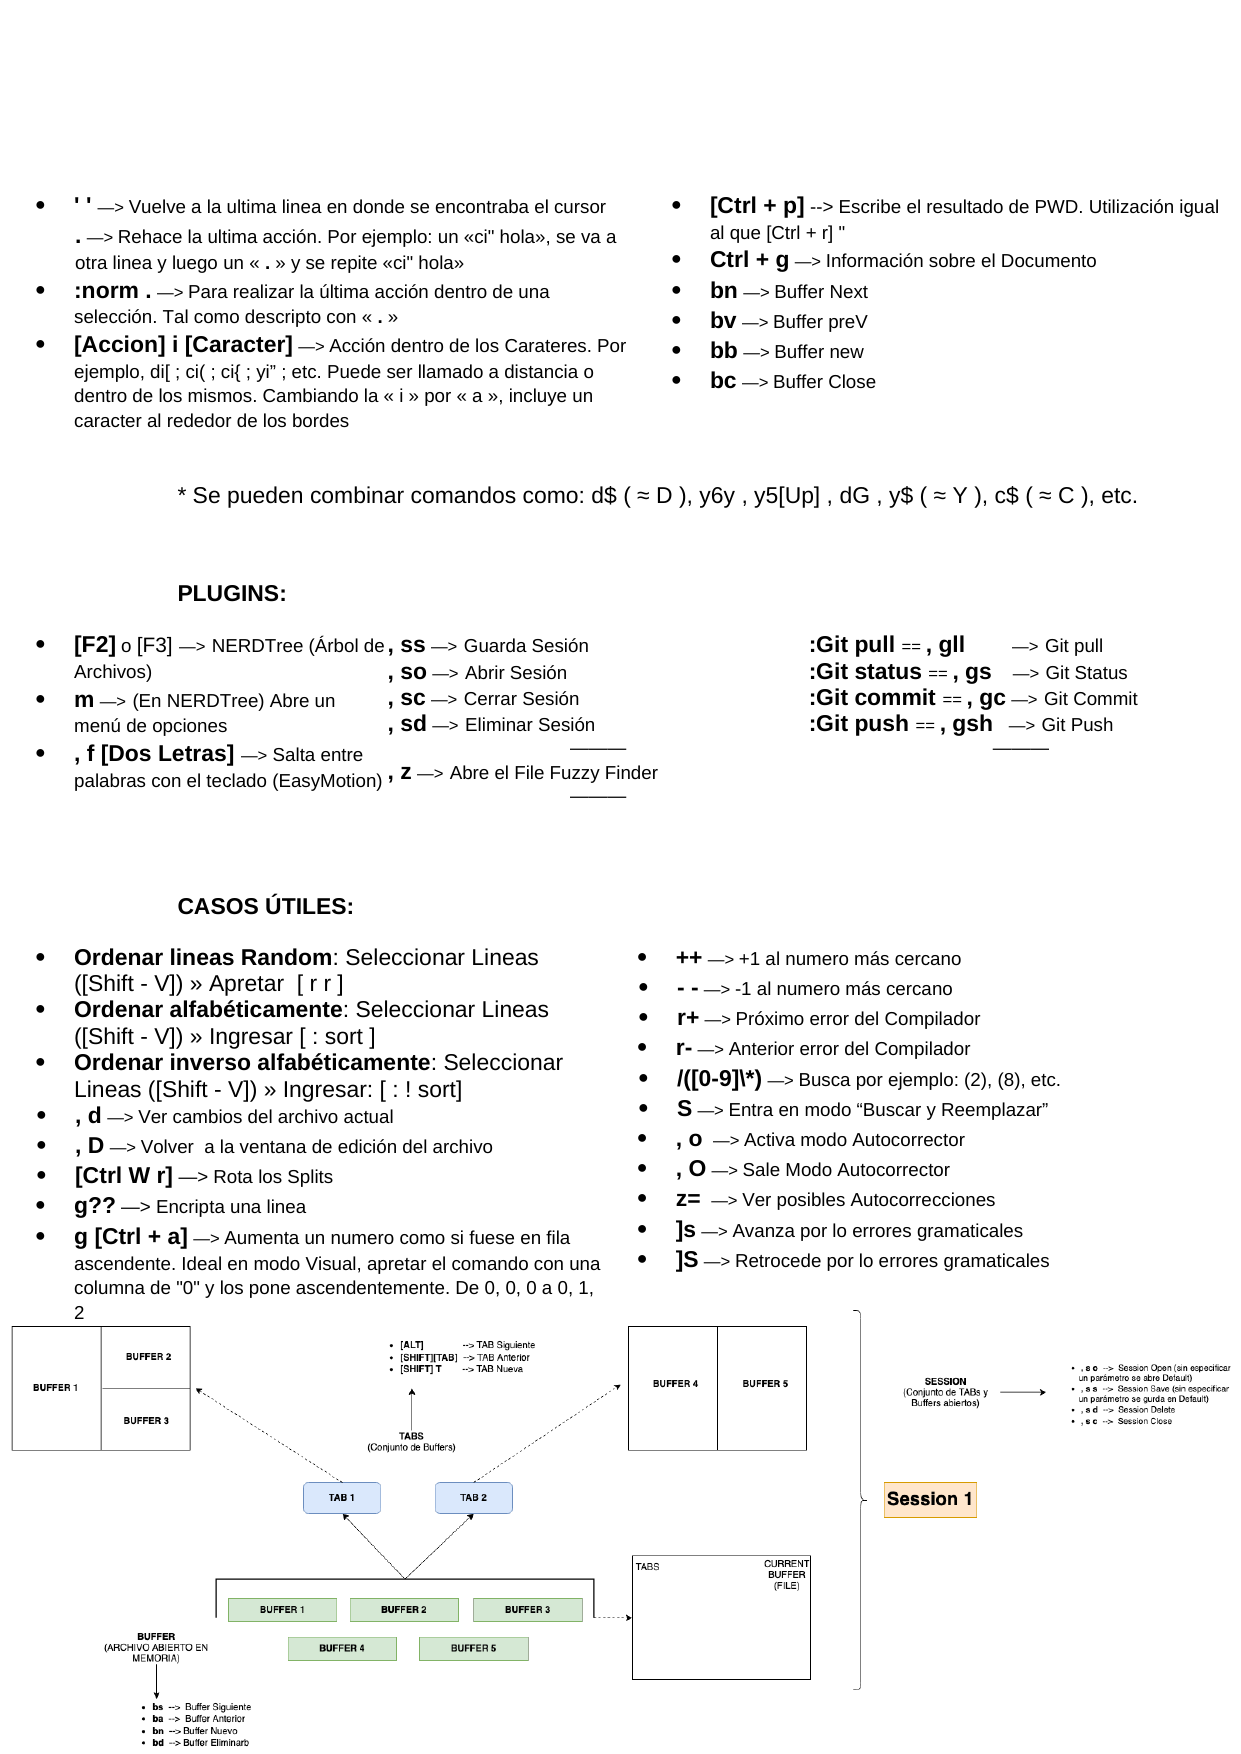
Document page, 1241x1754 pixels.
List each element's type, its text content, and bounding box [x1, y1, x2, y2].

picture [1, 1310, 1239, 1754]
text PLUGINS: [177, 580, 1152, 607]
table_header , m [Distancia] == gu[Distancia] —> Cambia a minúscula. Con distancia me refiero a, por ejemplo, $ (Hasta Final de linea) , M [Distancia] == gU[Distancia] —> Lo mismo con mayúsculas g~ —> Invierte la Mayúscula por Minúscula y viceversa gf —> Abre el archivo sobre el que el cursor esta posicionado (si existe). [Ctrl] o —> Vuelve al archivo original gF —> Lo mismo que ‘gf’ pero abriéndolo en una cierta linea especificada (Ej: “archivo.c:75”) gv —> Vuelve al ultimo texto seleccionado en Visual Mode gi —> Vuelve al ultima linea en la que estuvo con modo Insert , gJ —> Agrupa las linea seleccionadas en una linea (agregando 2 espacios por cada linea que agrupa) , gj —> Agrupa las linea seleccionadas en una linea (sin agregar espacios). gq —> Convierte una linea en varias lineas , [Espacio] —> Limpia el Resaltado de la Búsqueda ' ' —> Vuelve a la ultima linea en donde se encontraba el cursor . —> Rehace la ultima acción. Por ejemplo: un «ci" hola», se va a otra linea y luego un « . » y se repite «ci" hola» :norm . —> Para realizar la última acción dentro de una selección. Tal como descripto con « . » [Accion] i [Caracter] —> Acción dentro de los Carateres. Por ejemplo, di[ ; ci( ; ci{ ; yi” ; etc. Puede ser llamado a distancia o dentro de los mismos. Cambiando la « i » por « a », incluye un caracter al rededor de los bordes [0, 192, 635, 482]
table_header [F2] o [F3] —> NERDTree (Árbol de Archivos) m —> (En NERDTree) Abre un menú de opciones , f [Dos Letras] —> Salta entre palabras con el teclado (EasyMotion) [0, 631, 387, 842]
table_header , ss —> Guarda Sesión , so —> Abrir Sesión , sc —> Cerrar Sesión , sd —> Eliminar Sesión ——— , z —> Abre el File Fuzzy Finder ——— [388, 631, 808, 842]
text * Se pueden combinar comandos como: d$ ( ≈ D ), y6y , y5[Up] , dG , y$ ( ≈ Y ), c$ ( ≈ C ), etc. [177, 482, 1152, 508]
table_header ++ —> +1 al numero más cercano - - —> -1 al numero más cercano r+ —> Próximo error del Compilador r- —> Anterior error del Compilador /([0-9]\*) —> Busca por ejemplo: (2), (8), etc. S —> Entra en modo “Buscar y Reemplazar” , o —> Activa modo Autocorrector , O —> Sale Modo Autocorrector z= —> Ver posibles Autocorrecciones ]s —> Avanza por lo errores gramaticales ]S —> Retrocede por lo errores gramaticales [602, 944, 1240, 1374]
table_header g[Flechas] —> Sube por renglones visibles, no por lineas. En un documento de largas lineas, va saltando por las renglones que se ven, no por la lineas (compatible con 0 y $). , cc —> Compila el Archivo Automáticamente , c —> Abre el resultado de la compilación en un documento para poder hacer un gF para abrir el archivo en la linea donde esta el error gcc —> Comentar una linea ——— ++ == [Ctrl + a] —> Aumenta el valor de un número cercano en la línea o sobre él - - == [Ctrl + x] —> Disminuye el valor de un número cercano en la línea o sobre él [Ctrl + o] —> Permite entrar un comando Normal en INSERT [Ctrl + r] " —> Pega lo que está en el portapapeles. SOLO FUNCIONA EN MODO COMANDOS!! Y apretando las teclas, no escribiendo eso [Ctrl + p] --> Escribe el resultado de PWD. Utilización igual al que [Ctrl + r] " Ctrl + g —> Información sobre el Documento bn —> Buffer Next bv —> Buffer preV bb —> Buffer new bc —> Buffer Close [635, 192, 1222, 482]
table_header :Git pull == , gll —> Git pull :Git status == , gs —> Git Status :Git commit == , gc —> Git Commit :Git push == , gsh —> Git Push ——— [809, 631, 1233, 842]
text CASOS ÚTILES: [177, 893, 1152, 919]
table_header Ordenar lineas Random: Seleccionar Lineas ([Shift - V]) » Apretar [ r r ] Ordenar alfabéticamente: Seleccionar Lineas ([Shift - V]) » Ingresar [ : sort ] Ordenar inverso alfabéticamente: Seleccionar Lineas ([Shift - V]) » Ingresar: [ : ! sort] , d —> Ver cambios del archivo actual , D —> Volver a la ventana de edición del archivo [Ctrl W r] —> Rota los Splits g?? —> Encripta una linea g [Ctrl + a] —> Aumenta un numero como si fuese en fila ascendente. Ideal en modo Visual, apretar el comando con una columna de "0" y los pone ascendentemente. De 0, 0, 0 a 0, 1, 2 [0, 944, 602, 1374]
